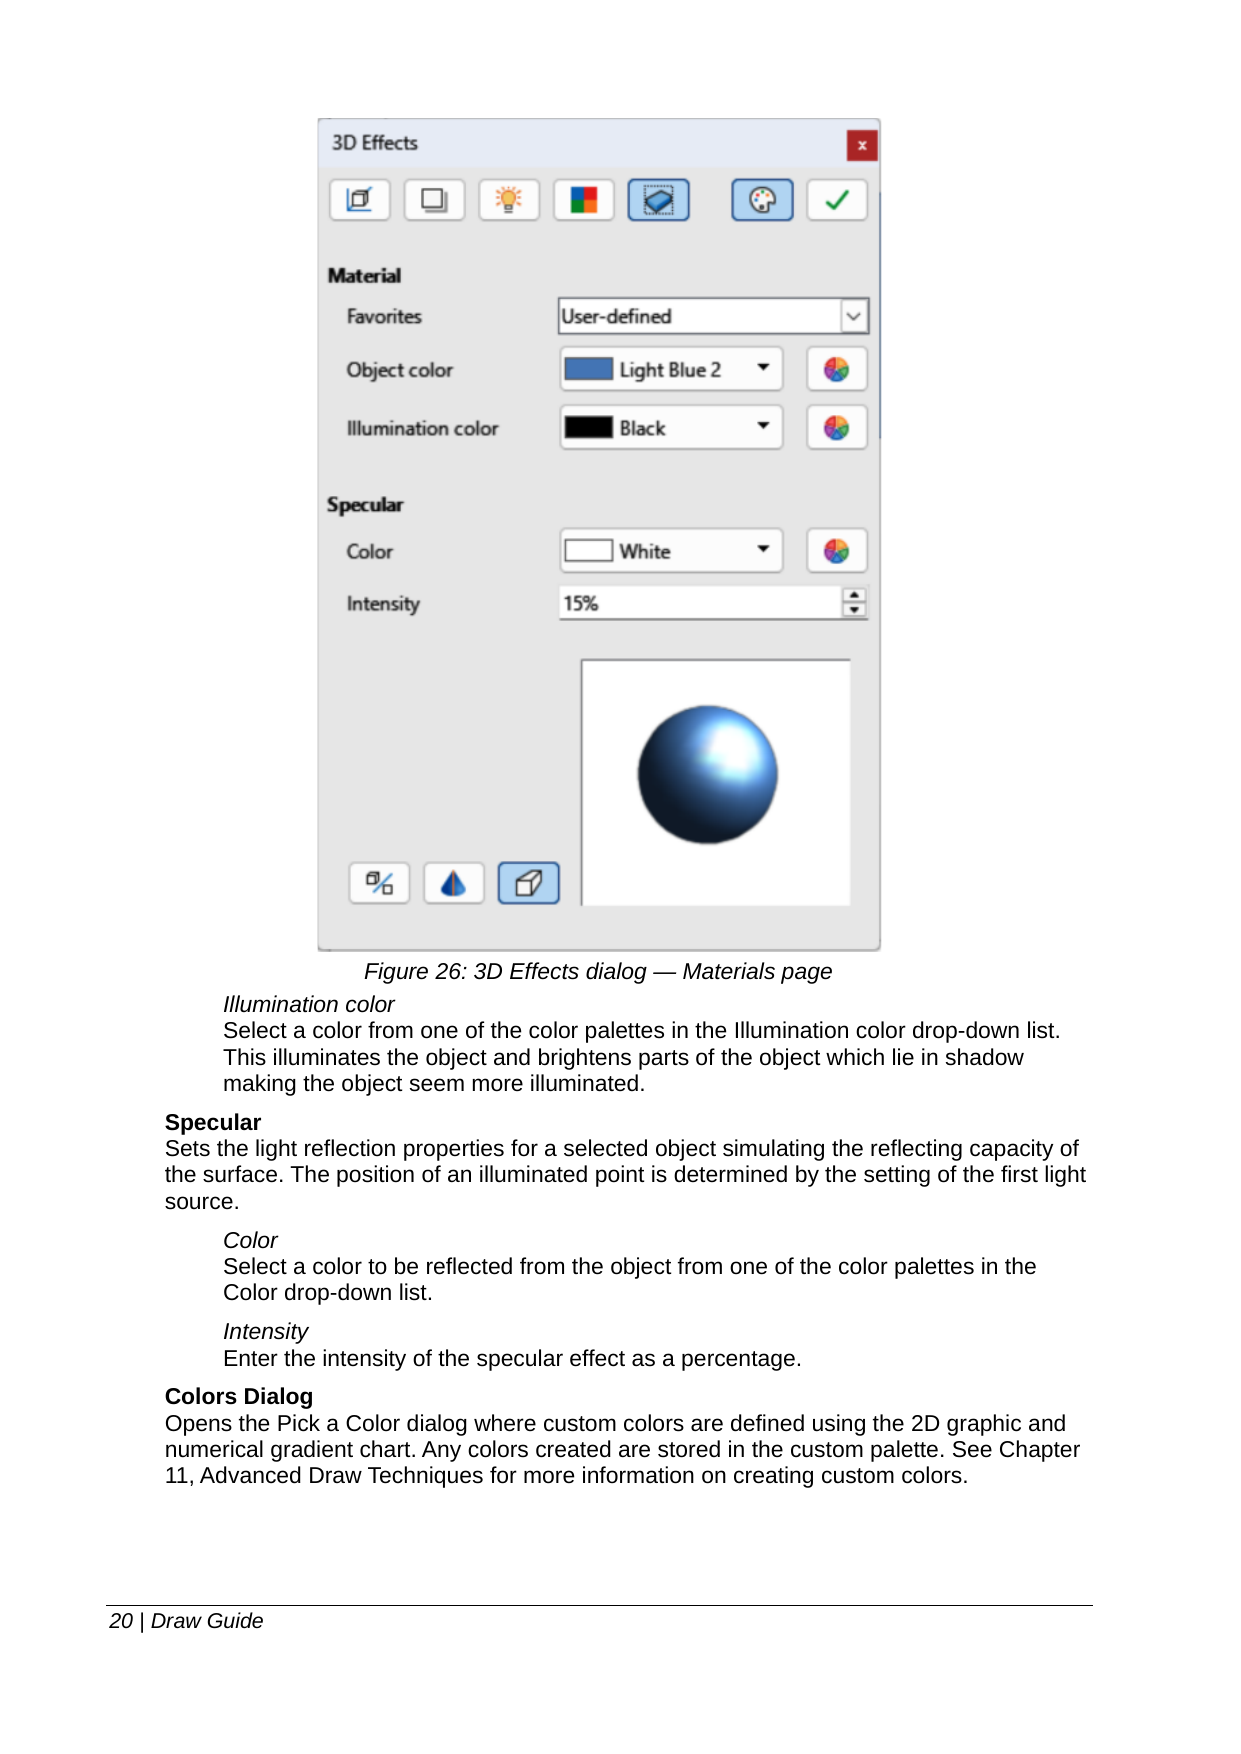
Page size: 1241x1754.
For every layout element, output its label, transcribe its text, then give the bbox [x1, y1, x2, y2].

text Figure 26: 3D Effects dialog — Materials page [318, 958, 881, 984]
text Specular [164, 1109, 1093, 1135]
text Illumination color [223, 991, 1093, 1017]
text Intensity [223, 1318, 1093, 1344]
text Sets the light reflection properties for a selected object simulating the reflecting capacity of the surface. The position of an illuminated point is determined by the setting of the first light source. [164, 1135, 1093, 1214]
text Select a color from one of the color palettes in the Illumination color drop-down list. This illuminates the object and brightens parts of the object which lie in shadow making the object seem more illuminated. [223, 1017, 1093, 1096]
text Opens the Pick a Color dialog where custom colors are defined using the 2D graphic and numerical gradient chart. Any colors created are stored in the custom palette. See Chapter 11, Advanced Draw Techniques for more information on creating custom colors. [164, 1410, 1093, 1489]
picture [317, 118, 882, 952]
text Enter the intensity of the specular effect as a percentage. [223, 1344, 1093, 1371]
text Colors Dialog [164, 1383, 1093, 1410]
text Color [223, 1227, 1093, 1253]
text Select a color to be reflected from the object from one of the color palettes in the Color drop-down list. [223, 1253, 1093, 1306]
